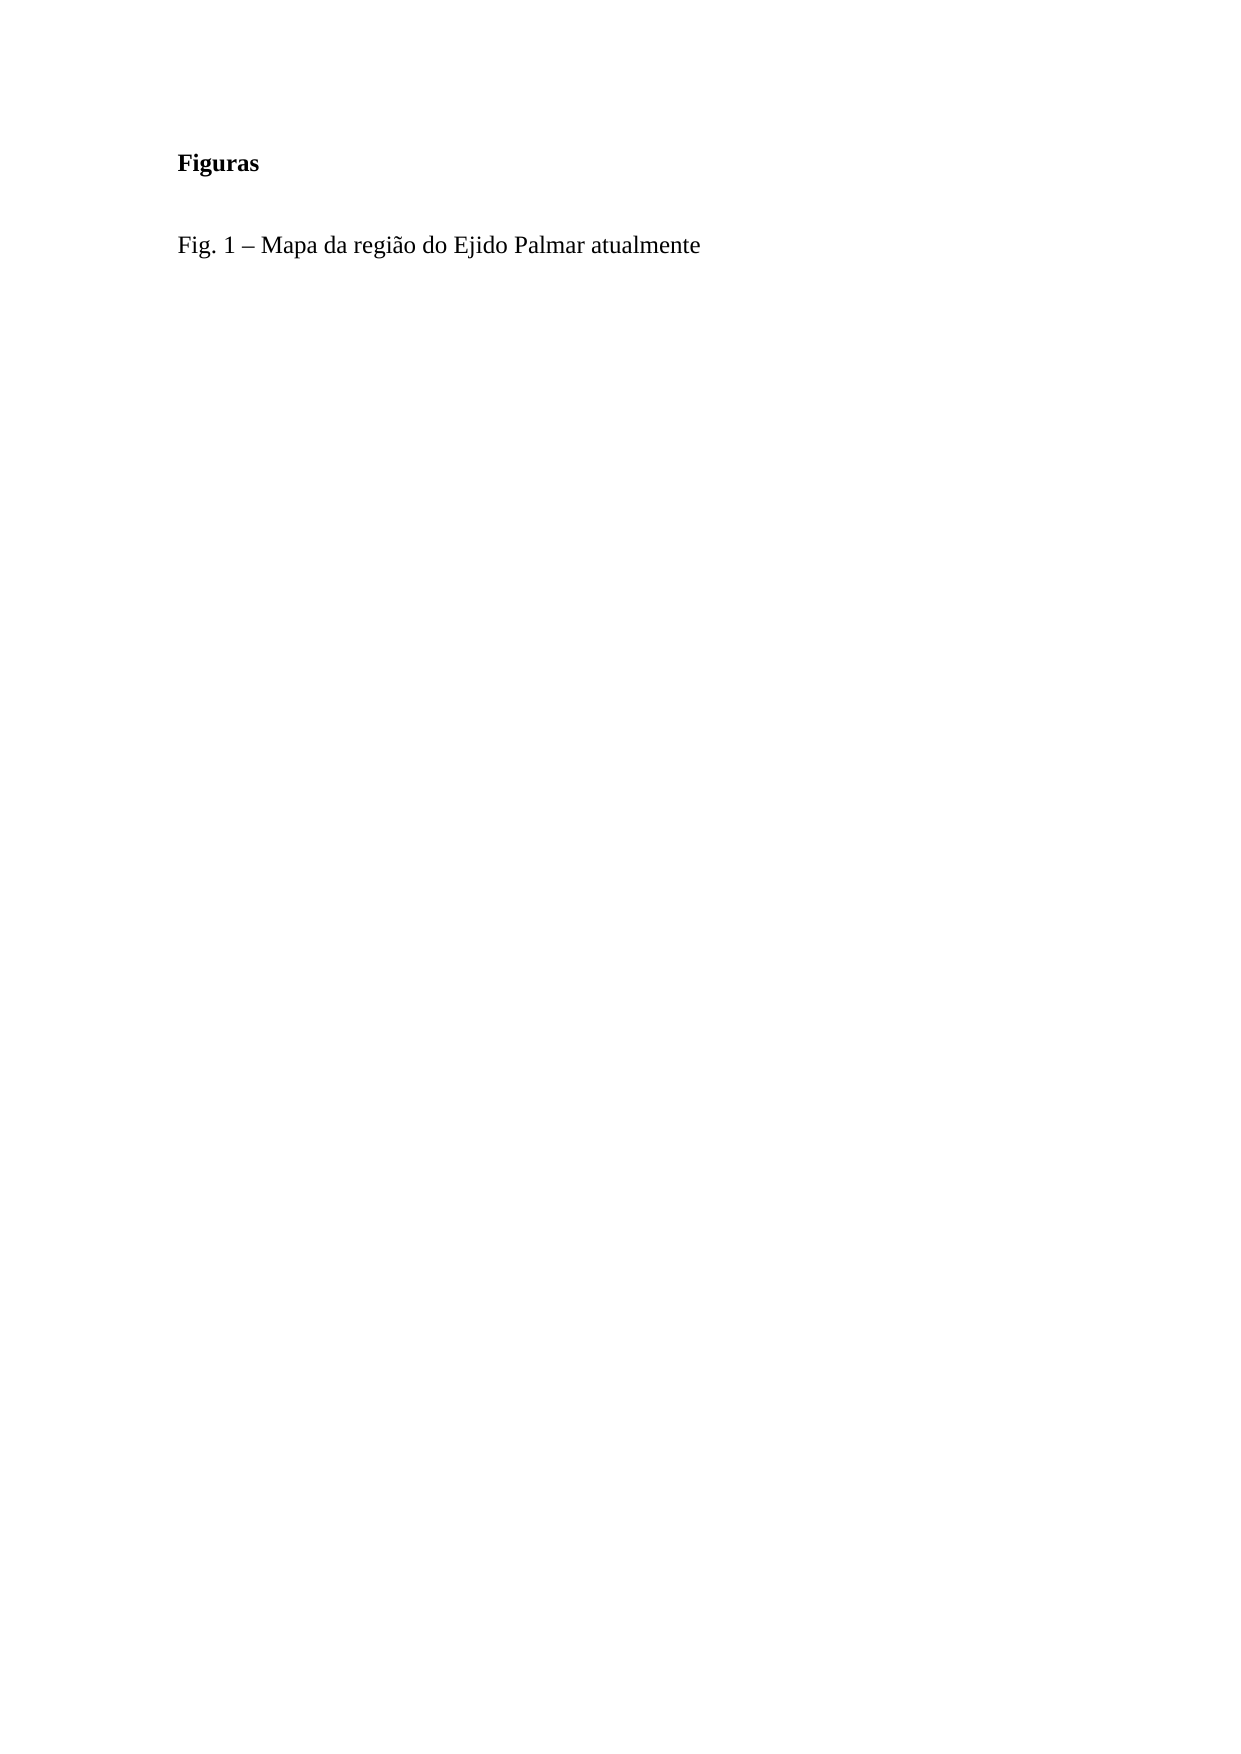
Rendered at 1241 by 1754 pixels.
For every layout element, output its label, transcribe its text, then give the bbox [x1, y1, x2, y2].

text Fig. 1 – Mapa da região do Ejido Palmar atualmente [177, 230, 1063, 259]
text Figuras [177, 148, 1063, 176]
